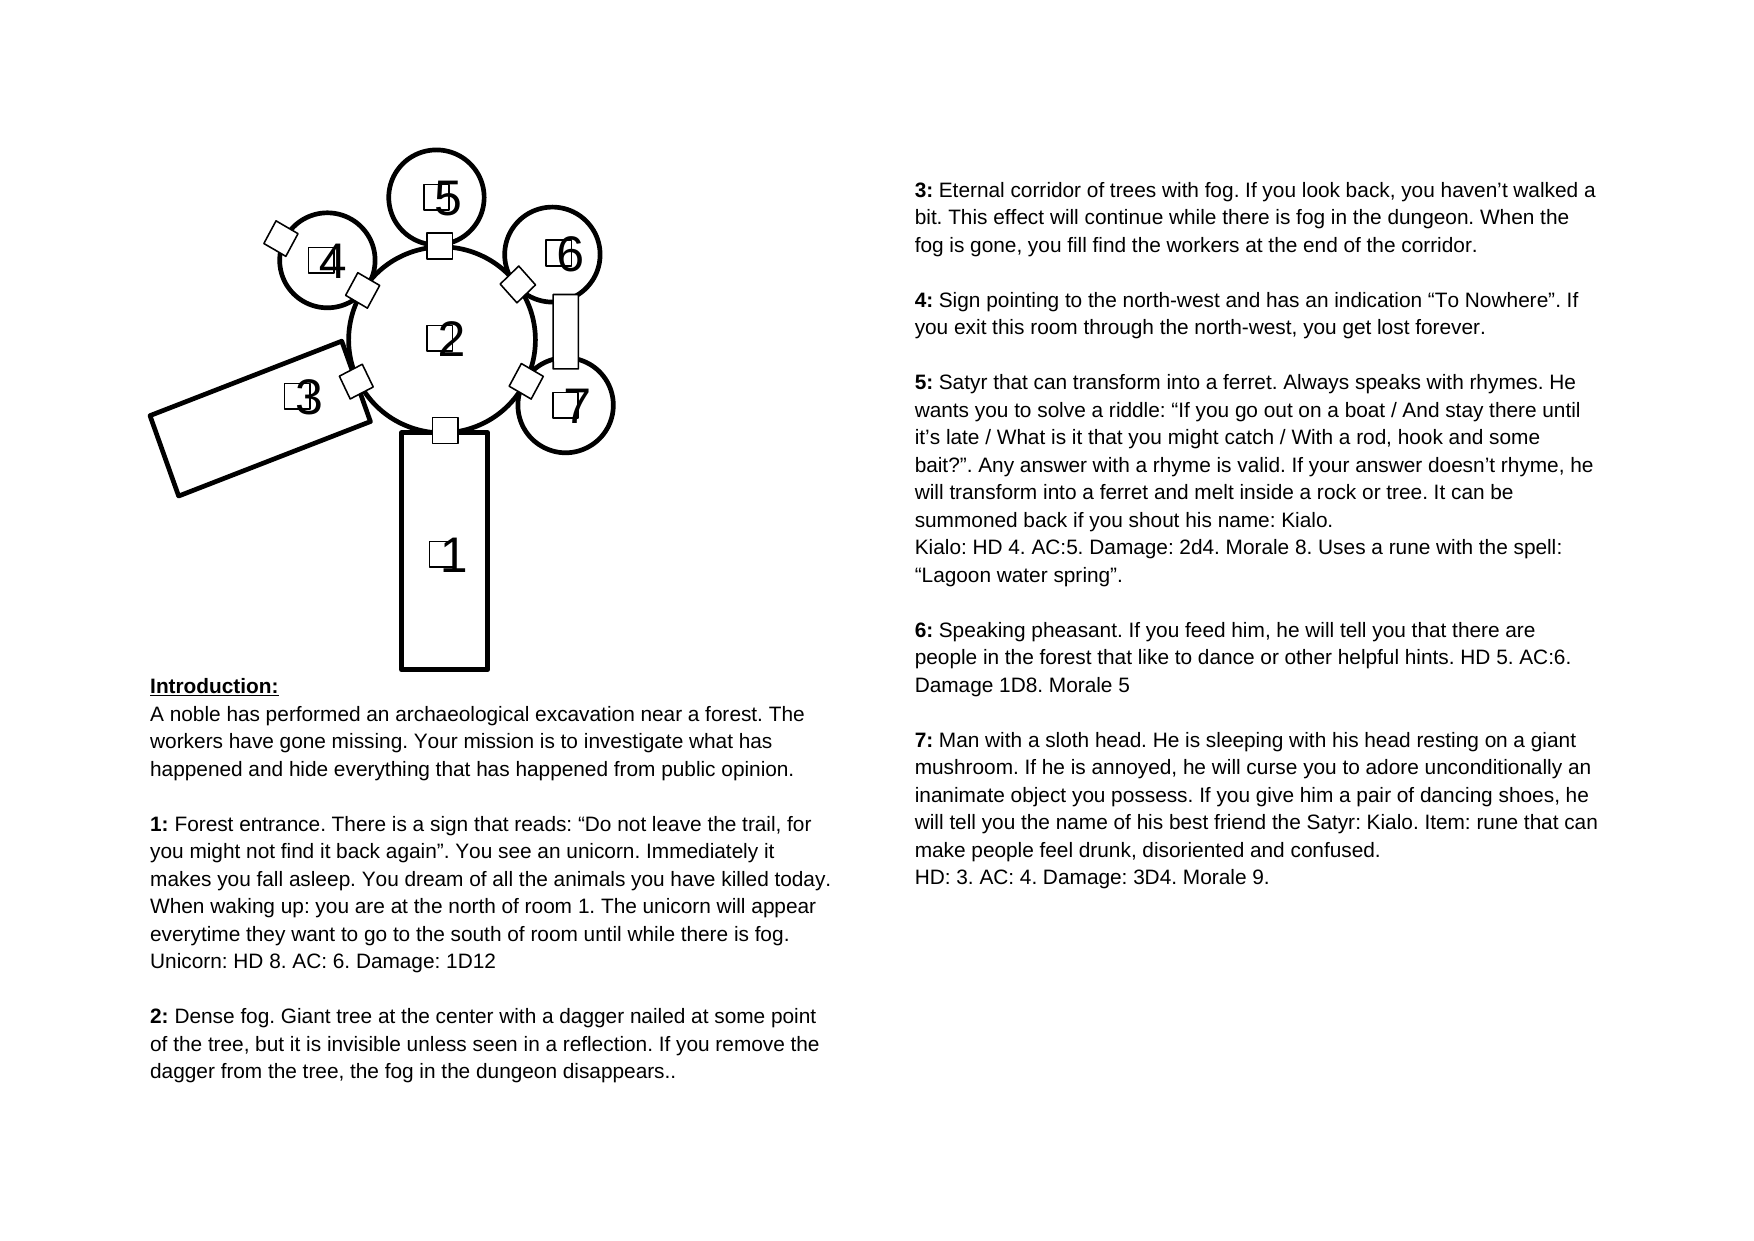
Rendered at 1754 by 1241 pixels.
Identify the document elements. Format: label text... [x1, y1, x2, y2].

text HD: 3. AC: 4. Damage: 3D4. Morale 9. [914, 865, 1604, 889]
text 3: Eternal corridor of trees with fog. If you look back, you haven’t walked a bit. This effect will continue while there is fog in the dungeon. When the fog is gone, you fill find the workers at the end of the corridor. [914, 177, 1604, 256]
text Introduction: [150, 674, 839, 698]
text 7: Man with a sloth head. He is sleeping with his head resting on a giant mushroom. If he is annoyed, he will curse you to adore unconditionally an inanimate object you possess. If you give him a pair of dancing shoes, he will tell you the name of his best friend the Satyr: Kialo. Item: rune that can make people feel drunk, disoriented and confused. [914, 727, 1604, 861]
text 4: Sign pointing to the north-west and has an indication “To Nowhere”. If you exit this room through the north-west, you get lost forever. [914, 287, 1604, 339]
text A noble has performed an archaeological excavation near a forest. The workers have gone missing. Your mission is to investigate what has happened and hide everything that has happened from public opinion. [150, 701, 839, 780]
text 2: Dense fog. Giant tree at the center with a dagger nailed at some point of the tree, but it is invisible unless seen in a reflection. If you remove the dagger from the tree, the fog in the dungeon disappears.. [150, 1004, 839, 1083]
text Unicorn: HD 8. AC: 6. Damage: 1D12 [150, 949, 839, 973]
text Kialo: HD 4. AC:5. Damage: 2d4. Morale 8. Uses a rune with the spell: “Lagoon water spring”. [914, 535, 1604, 586]
text 6: Speaking pheasant. If you feed him, he will tell you that there are people in the forest that like to dance or other helpful hints. HD 5. AC:6. Damage 1D8. Morale 5 [914, 617, 1604, 696]
text 1: Forest entrance. There is a sign that reads: “Do not leave the trail, for you might not find it back again”. You see an unicorn. Immediately it makes you fall asleep. You dream of all the animals you have killed today. When waking up: you are at the north of room 1. The unicorn will appear everytime they want to go to the south of room until while there is fog. [150, 811, 839, 945]
text 5: Satyr that can transform into a ferret. Always speaks with rhymes. He wants you to solve a riddle: “If you go out on a boat / And stay there until it’s late / What is it that you might catch / With a rod, hook and some bait?”. Any answer with a rhyme is valid. If your answer doesn’t rhyme, he will transform into a ferret and melt inside a rock or tree. It can be summoned back if you shout his name: Kialo. [914, 370, 1604, 531]
